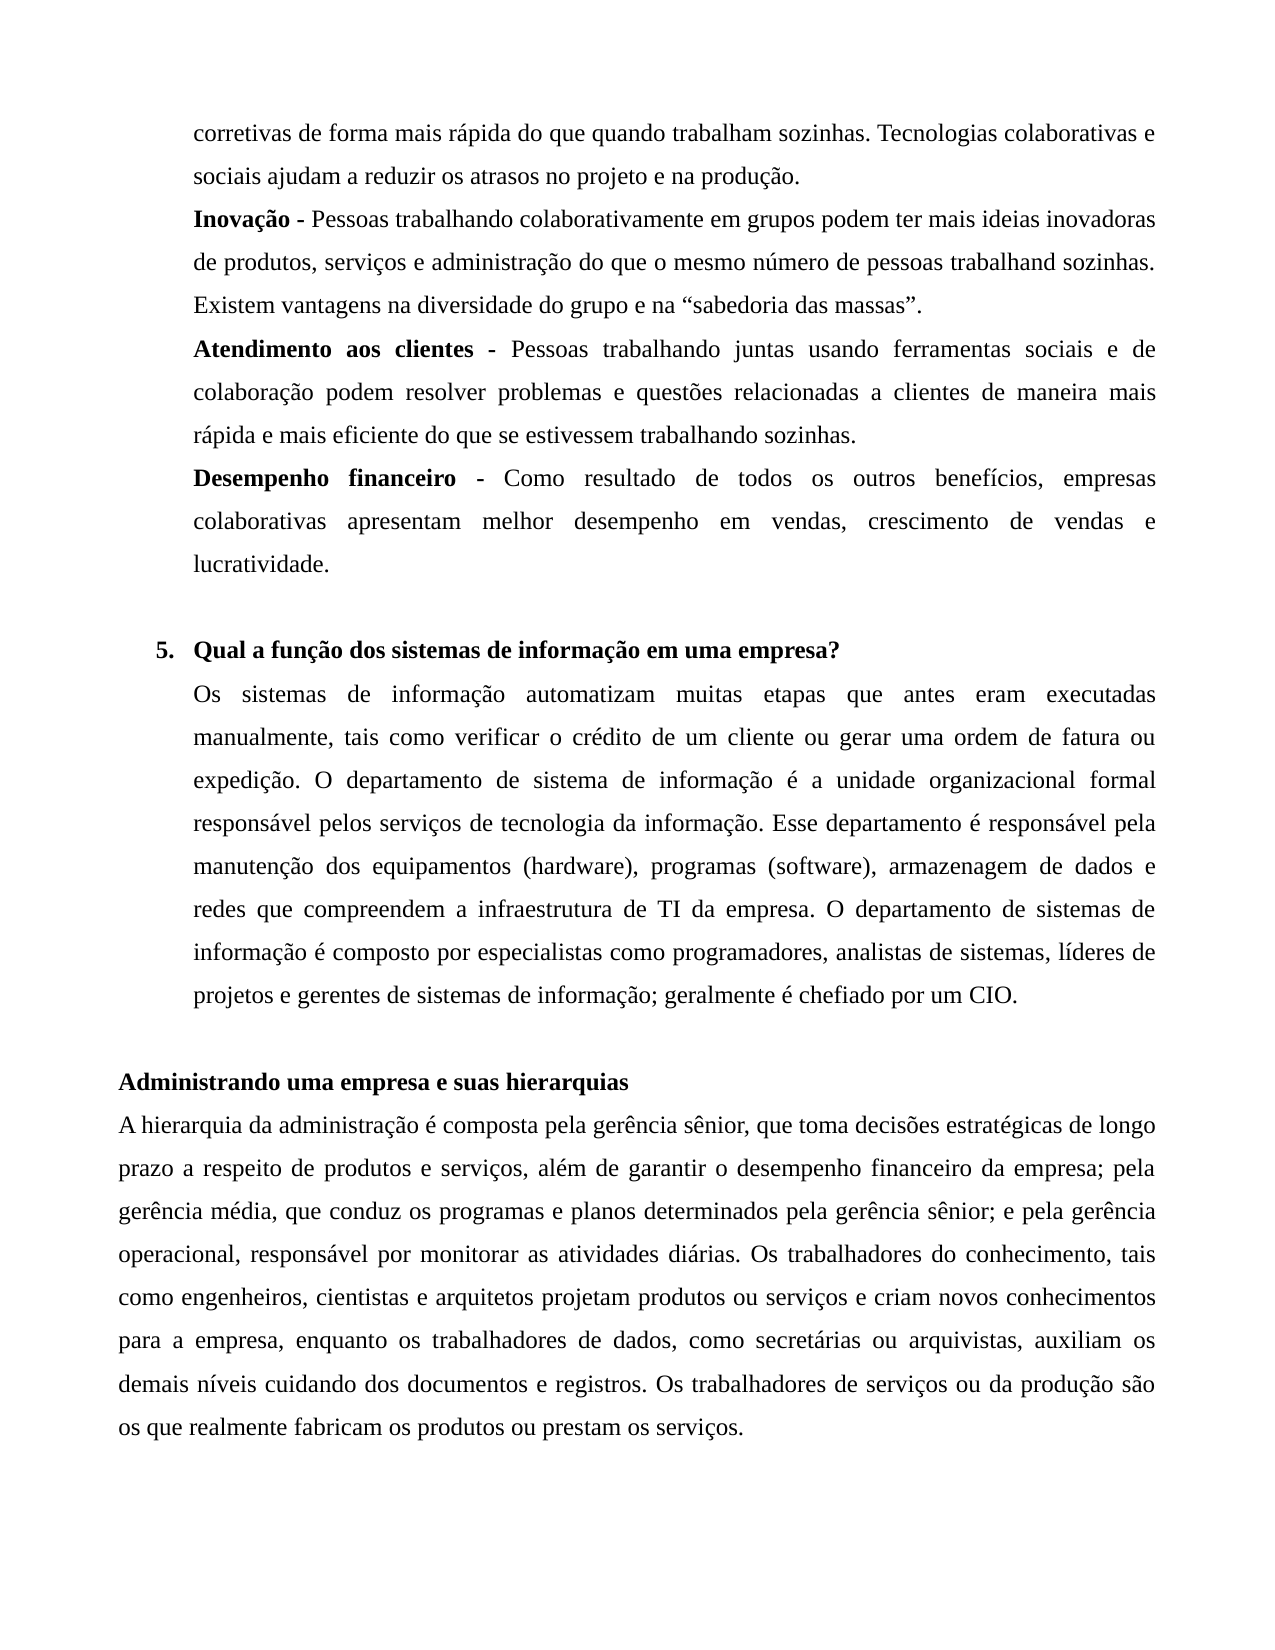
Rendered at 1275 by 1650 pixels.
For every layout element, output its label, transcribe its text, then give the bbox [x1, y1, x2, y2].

list Qual a função dos sistemas de informação em uma empresa? [156, 636, 1157, 664]
text Administrando uma empresa e suas hierarquias [118, 1067, 1157, 1096]
text A hierarquia da administração é composta pela gerência sênior, que toma decisões estratégicas de longo prazo a respeito de produtos e serviços, além de garantir o desempenho financeiro da empresa; pela gerência média, que conduz os programas e planos determinados pela gerência sênior; e pela gerência operacional, responsável por monitorar as atividades diárias. Os trabalhadores do conhecimento, tais como engenheiros, cientistas e arquitetos projetam produtos ou serviços e criam novos conhecimentos para a empresa, enquanto os trabalhadores de dados, como secretárias ou arquivistas, auxiliam os demais níveis cuidando dos documentos e registros. Os trabalhadores de serviços ou da produção são os que realmente fabricam os produtos ou prestam os serviços. [118, 1110, 1157, 1441]
list corretivas de forma mais rápida do que quando trabalham sozinhas. Tecnologias colaborativas e sociais ajudam a reduzir os atrasos no projeto e na produção. [156, 118, 1157, 190]
list Os sistemas de informação automatizam muitas etapas que antes eram executadas manualmente, tais como verificar o crédito de um cliente ou gerar uma ordem de fatura ou expedição. O departamento de sistema de informação é a unidade organizacional formal responsável pelos serviços de tecnologia da informação. Esse departamento é responsável pela manutenção dos equipamentos (hardware), programas (software), armazenagem de dados e redes que compreendem a infraestrutura de TI da empresa. O departamento de sistemas de informação é composto por especialistas como programadores, analistas de sistemas, líderes de projetos e gerentes de sistemas de informação; geralmente é chefiado por um CIO. [156, 679, 1157, 1009]
list Inovação - Pessoas trabalhando colaborativamente em grupos podem ter mais ideias inovadoras de produtos, serviços e administração do que o mesmo número de pessoas trabalhand sozinhas. Existem vantagens na diversidade do grupo e na “sabedoria das massas”. [156, 204, 1157, 319]
list Atendimento aos clientes - Pessoas trabalhando juntas usando ferramentas sociais e de colaboração podem resolver problemas e questões relacionadas a clientes de maneira mais rápida e mais eficiente do que se estivessem trabalhando sozinhas. [156, 334, 1157, 449]
list Desempenho financeiro - Como resultado de todos os outros benefícios, empresas colaborativas apresentam melhor desempenho em vendas, crescimento de vendas e lucratividade. [156, 463, 1157, 578]
